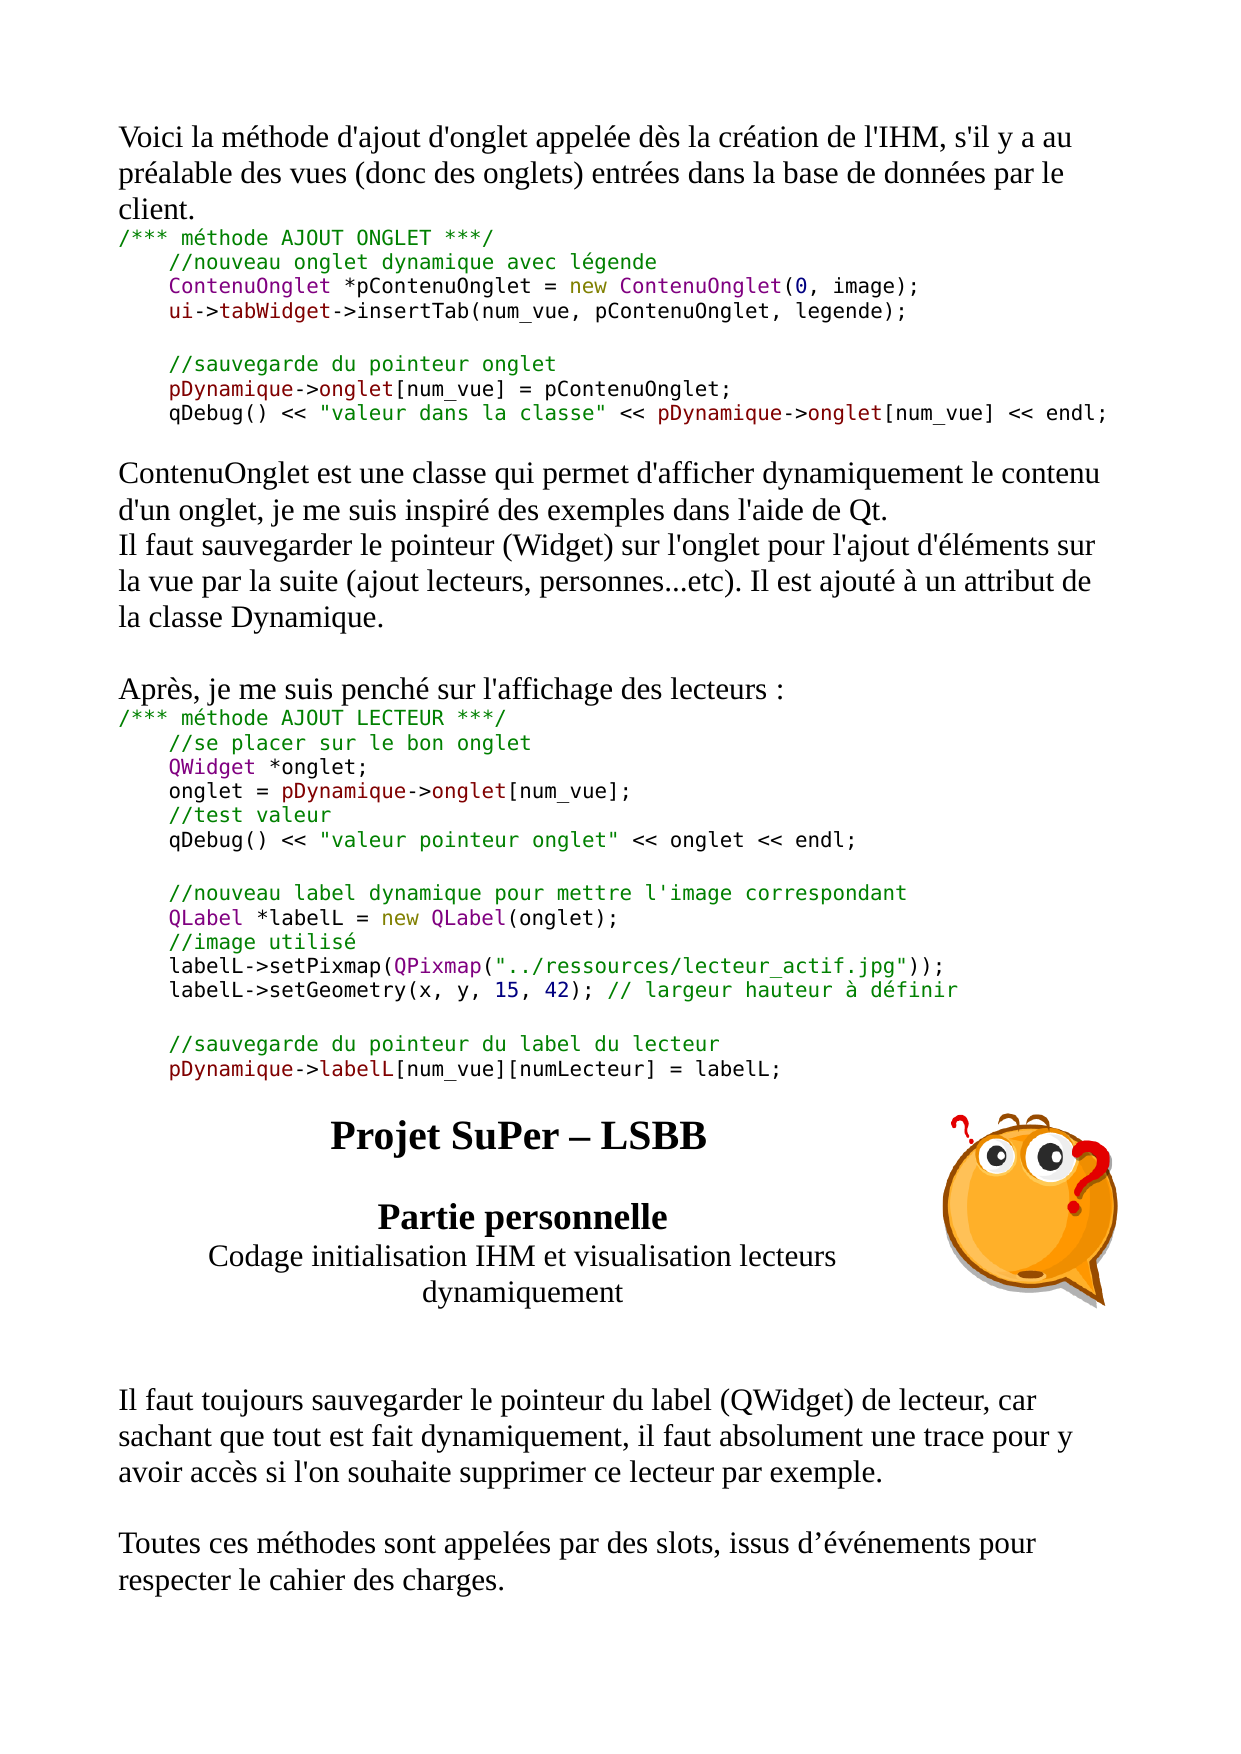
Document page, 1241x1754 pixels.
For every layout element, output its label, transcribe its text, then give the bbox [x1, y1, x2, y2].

text ContenuOnglet est une classe qui permet d'afficher dynamiquement le contenu d'un onglet, je me suis inspiré des exemples dans l'aide de Qt. [118, 455, 1122, 527]
text //image utilisé [118, 930, 1122, 954]
text qDebug() << "valeur pointeur onglet" << onglet << endl; [118, 828, 1122, 852]
text //se placer sur le bon onglet [118, 731, 1122, 755]
text Toutes ces méthodes sont appelées par des slots, issus d’événements pour respecter le cahier des charges. [118, 1525, 1122, 1597]
text pDynamique->labelL[num_vue][numLecteur] = labelL; [118, 1057, 1122, 1081]
text QWidget *onglet; [118, 755, 1122, 779]
text /*** méthode AJOUT ONGLET ***/ [118, 226, 1122, 250]
text /*** méthode AJOUT LECTEUR ***/ [118, 706, 1122, 731]
text pDynamique->onglet[num_vue] = pContenuOnglet; [118, 377, 1122, 401]
text //sauvegarde du pointeur du label du lecteur [118, 1032, 1122, 1057]
text ContenuOnglet *pContenuOnglet = new ContenuOnglet(0, image); [118, 274, 1122, 299]
text Projet SuPer – LSBB [118, 1110, 1122, 1158]
text Partie personnelle [118, 1194, 927, 1237]
text QLabel *labelL = new QLabel(onglet); [118, 906, 1122, 930]
text Il faut sauvegarder le pointeur (Widget) sur l'onglet pour l'ajout d'éléments sur la vue par la suite (ajout lecteurs, personnes...etc). Il est ajouté à un attribut de la classe Dynamique. [118, 527, 1122, 634]
text labelL->setGeometry(x, y, 15, 42); // largeur hauteur à définir [118, 978, 1122, 1003]
text qDebug() << "valeur dans la classe" << pDynamique->onglet[num_vue] << endl; [118, 401, 1122, 425]
text labelL->setPixmap(QPixmap("../ressources/lecteur_actif.jpg")); [118, 954, 1122, 978]
text //sauvegarde du pointeur onglet [118, 352, 1122, 377]
picture [927, 1111, 1123, 1309]
text //test valeur [118, 803, 1122, 828]
text Voici la méthode d'ajout d'onglet appelée dès la création de l'IHM, s'il y a au préalable des vues (donc des onglets) entrées dans la base de données par le client. [118, 118, 1122, 226]
text ui->tabWidget->insertTab(num_vue, pContenuOnglet, legende); [118, 299, 1122, 323]
text //nouveau onglet dynamique avec légende [118, 250, 1122, 274]
text Il faut toujours sauvegarder le pointeur du label (QWidget) de lecteur, car sachant que tout est fait dynamiquement, il faut absolument une trace pour y avoir accès si l'on souhaite supprimer ce lecteur par exemple. [118, 1381, 1122, 1489]
text onglet = pDynamique->onglet[num_vue]; [118, 779, 1122, 803]
text Après, je me suis penché sur l'affichage des lecteurs : [118, 670, 1122, 706]
text //nouveau label dynamique pour mettre l'image correspondant [118, 881, 1122, 906]
text Codage initialisation IHM et visualisation lecteurs dynamiquement [118, 1237, 927, 1309]
